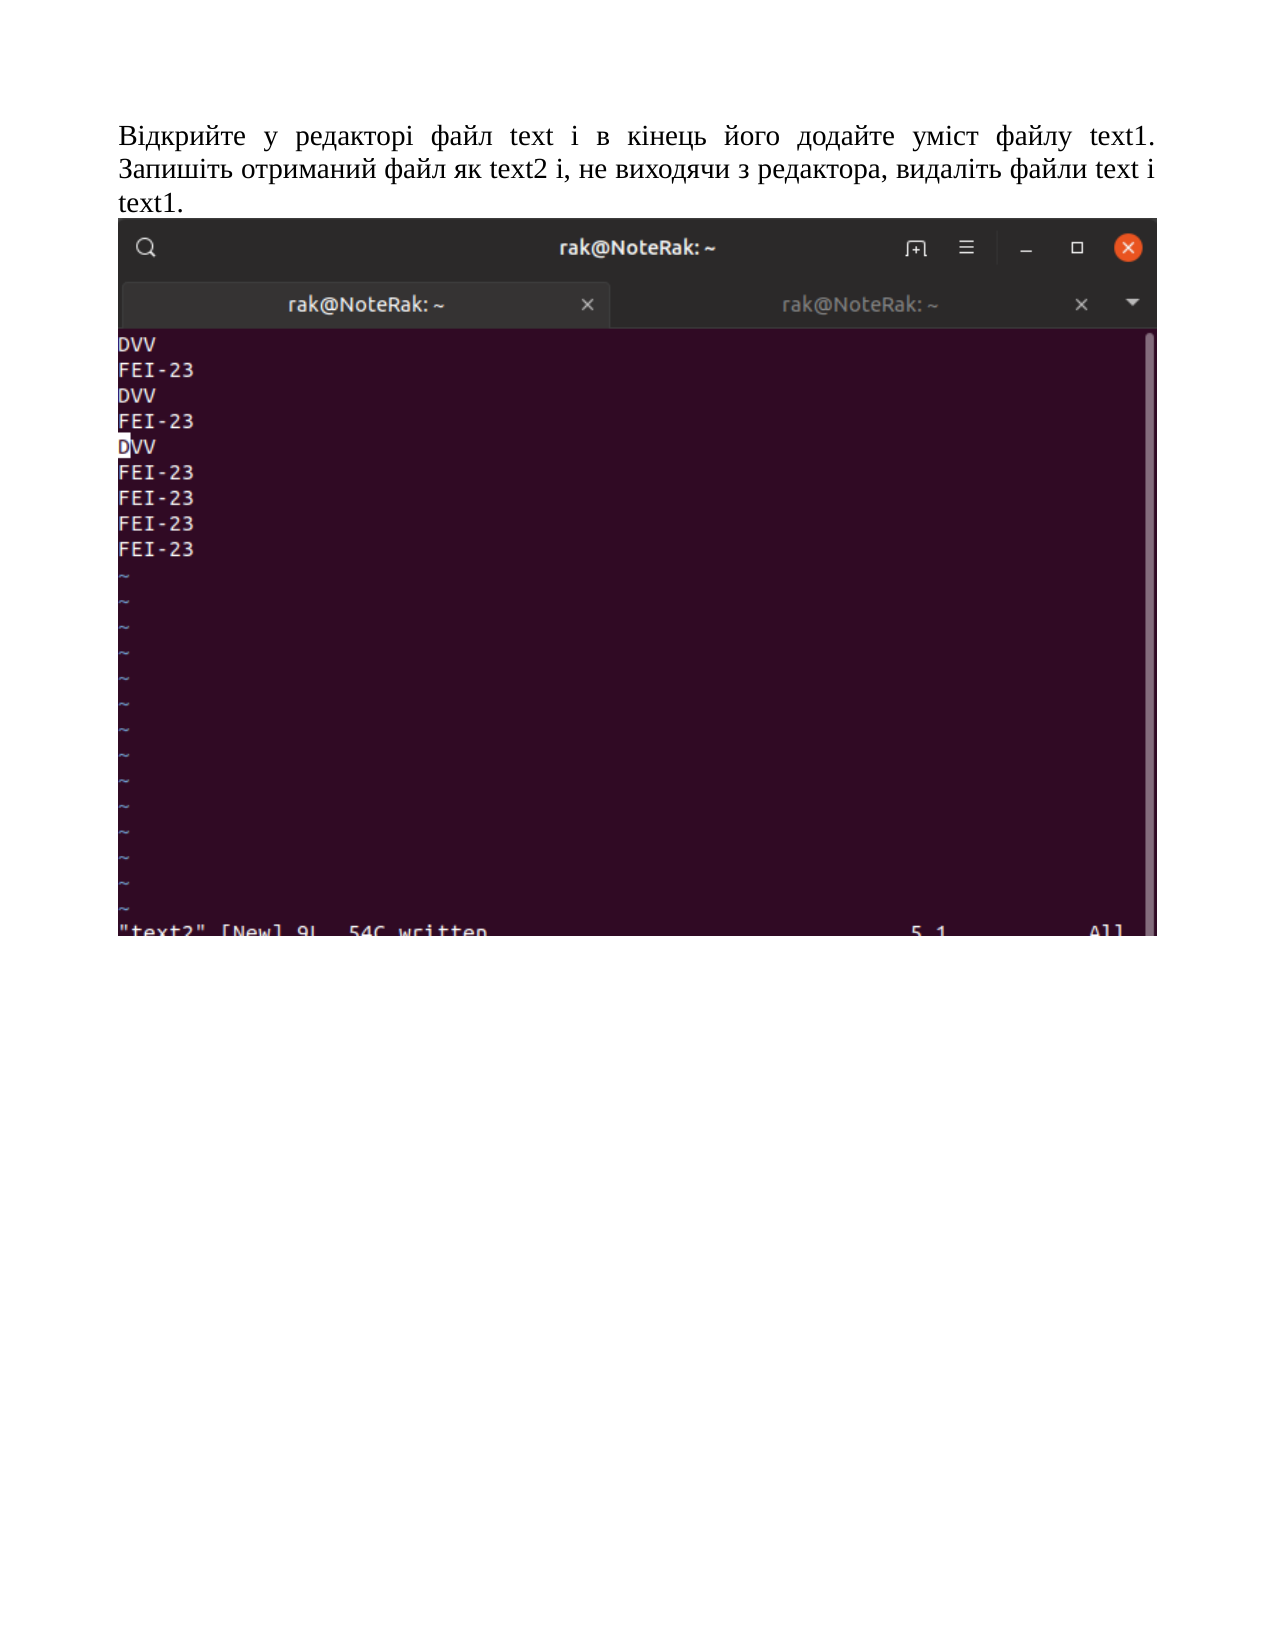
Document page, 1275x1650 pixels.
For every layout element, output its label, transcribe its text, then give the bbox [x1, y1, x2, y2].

picture [118, 218, 1157, 936]
text Відкрийте у редакторі файл text і в кінець його додайте уміст файлу text1. Запишіть отриманий файл як text2 і, не виходячи з редактора, видаліть файли text і text1. [118, 118, 1157, 218]
